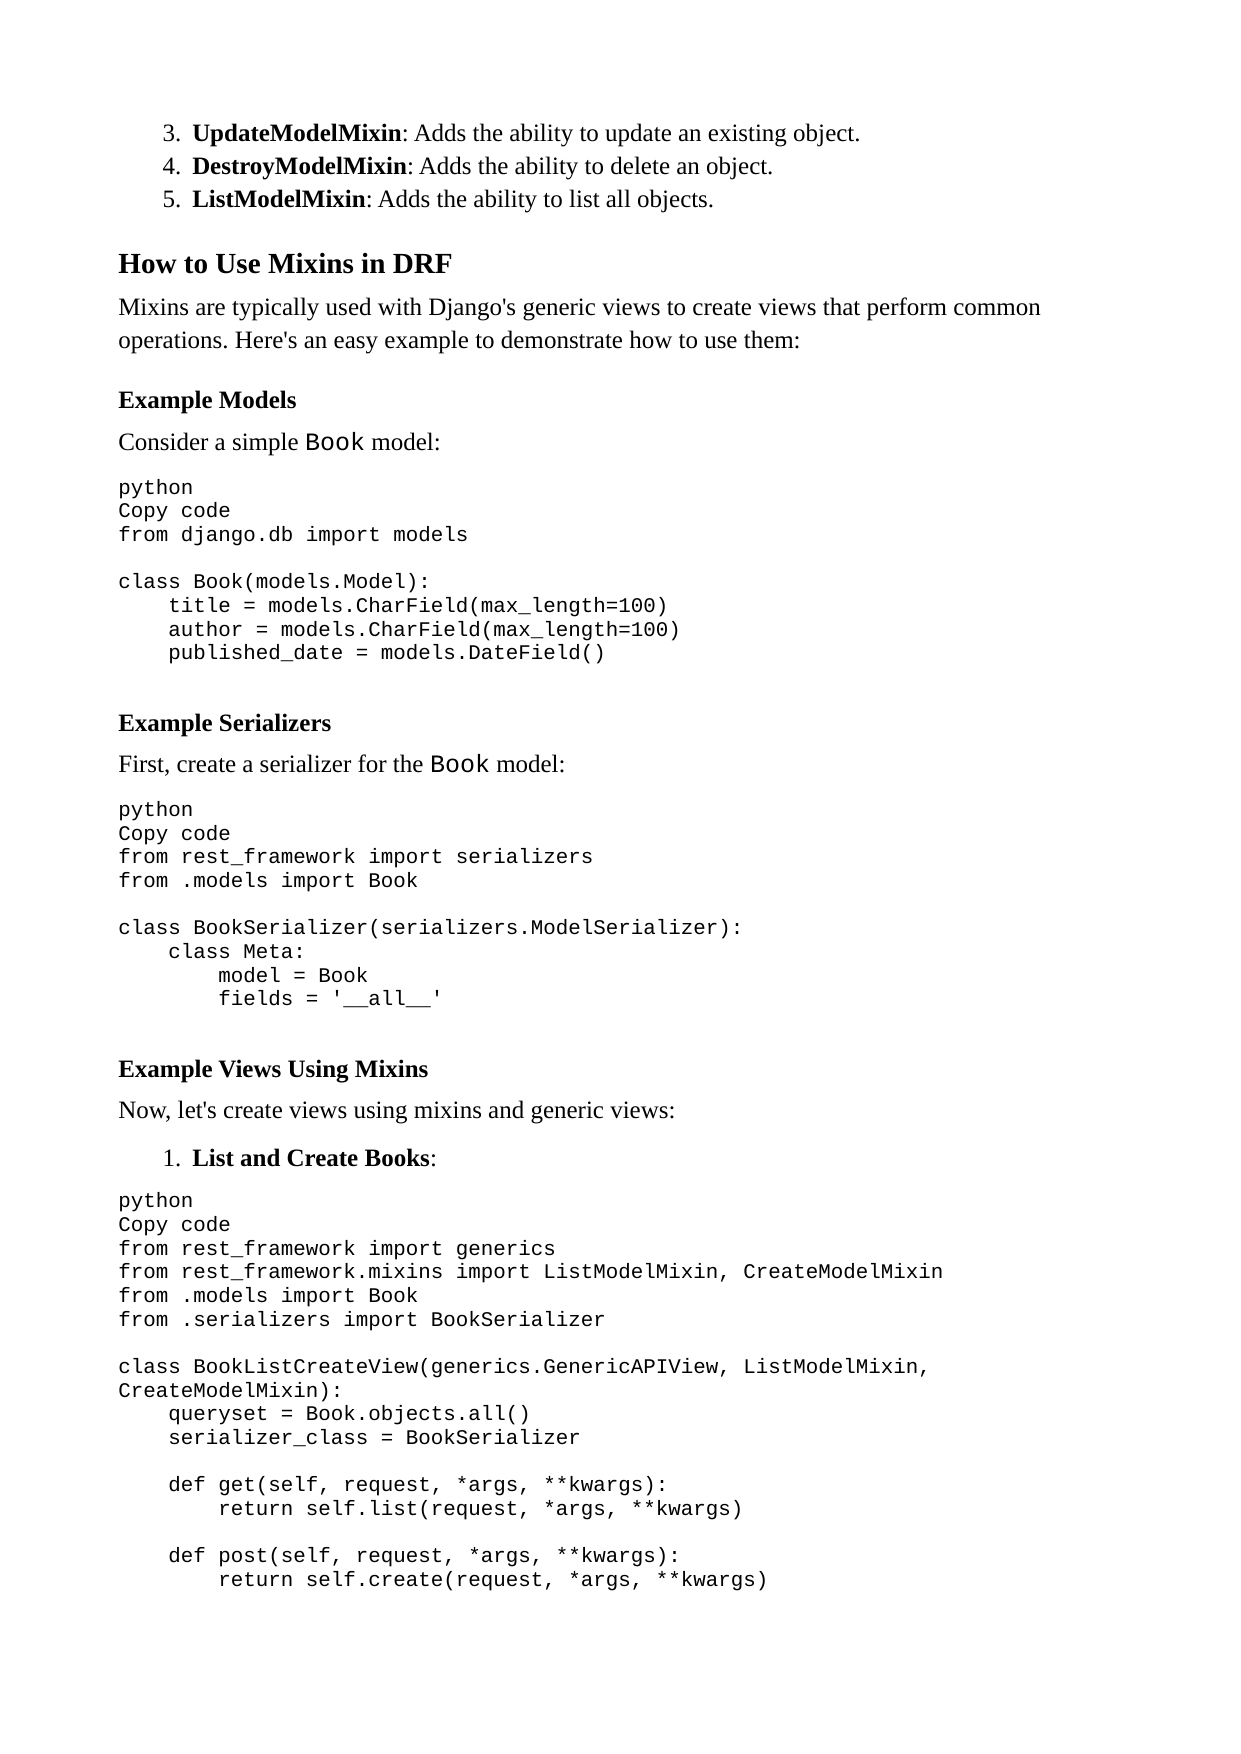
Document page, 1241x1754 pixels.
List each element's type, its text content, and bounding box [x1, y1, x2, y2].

text class BookListCreateView(generics.GenericAPIView, ListModelMixin, CreateModelMixin): [118, 1356, 1122, 1403]
text model = Book [118, 965, 1122, 988]
subtitle Example Serializers [118, 708, 1122, 737]
text from .models import Book [118, 1285, 1122, 1309]
text python [118, 477, 1122, 500]
text def post(self, request, *args, **kwargs): [118, 1545, 1122, 1569]
text class BookSerializer(serializers.ModelSerializer): [118, 917, 1122, 941]
subtitle How to Use Mixins in DRF [118, 246, 1122, 280]
text published_date = models.DateField() [118, 642, 1122, 666]
text def get(self, request, *args, **kwargs): [118, 1474, 1122, 1498]
text Copy code [118, 1214, 1122, 1238]
subtitle Example Models [118, 386, 1122, 414]
text Now, let's create views using mixins and generic views: [118, 1095, 1122, 1124]
text Copy code [118, 823, 1122, 846]
text from rest_framework import serializers [118, 846, 1122, 870]
text Copy code [118, 500, 1122, 524]
subtitle Example Views Using Mixins [118, 1054, 1122, 1083]
text serializer_class = BookSerializer [118, 1427, 1122, 1451]
list UpdateModelMixin: Adds the ability to update an existing object. [162, 118, 1122, 147]
list DestroyModelMixin: Adds the ability to delete an object. [162, 151, 1122, 180]
text from .models import Book [118, 870, 1122, 894]
text title = models.CharField(max_length=100) [118, 595, 1122, 619]
text return self.list(request, *args, **kwargs) [118, 1498, 1122, 1521]
text return self.create(request, *args, **kwargs) [118, 1569, 1122, 1592]
list ListModelMixin: Adds the ability to list all objects. [162, 184, 1122, 213]
text queryset = Book.objects.all() [118, 1403, 1122, 1427]
text python [118, 799, 1122, 823]
text from rest_framework.mixins import ListModelMixin, CreateModelMixin [118, 1261, 1122, 1285]
text python [118, 1190, 1122, 1214]
text from rest_framework import generics [118, 1238, 1122, 1261]
text from .serializers import BookSerializer [118, 1309, 1122, 1332]
text Mixins are typically used with Django's generic views to create views that perform common operations. Here's an easy example to demonstrate how to use them: [118, 292, 1122, 354]
text Consider a simple Book model: [118, 427, 1122, 458]
text from django.db import models [118, 524, 1122, 548]
text class Book(models.Model): [118, 571, 1122, 595]
text fields = '__all__' [118, 988, 1122, 1012]
list List and Create Books: [162, 1143, 1122, 1172]
text author = models.CharField(max_length=100) [118, 619, 1122, 642]
text First, create a serializer for the Book model: [118, 749, 1122, 780]
text class Meta: [118, 941, 1122, 965]
